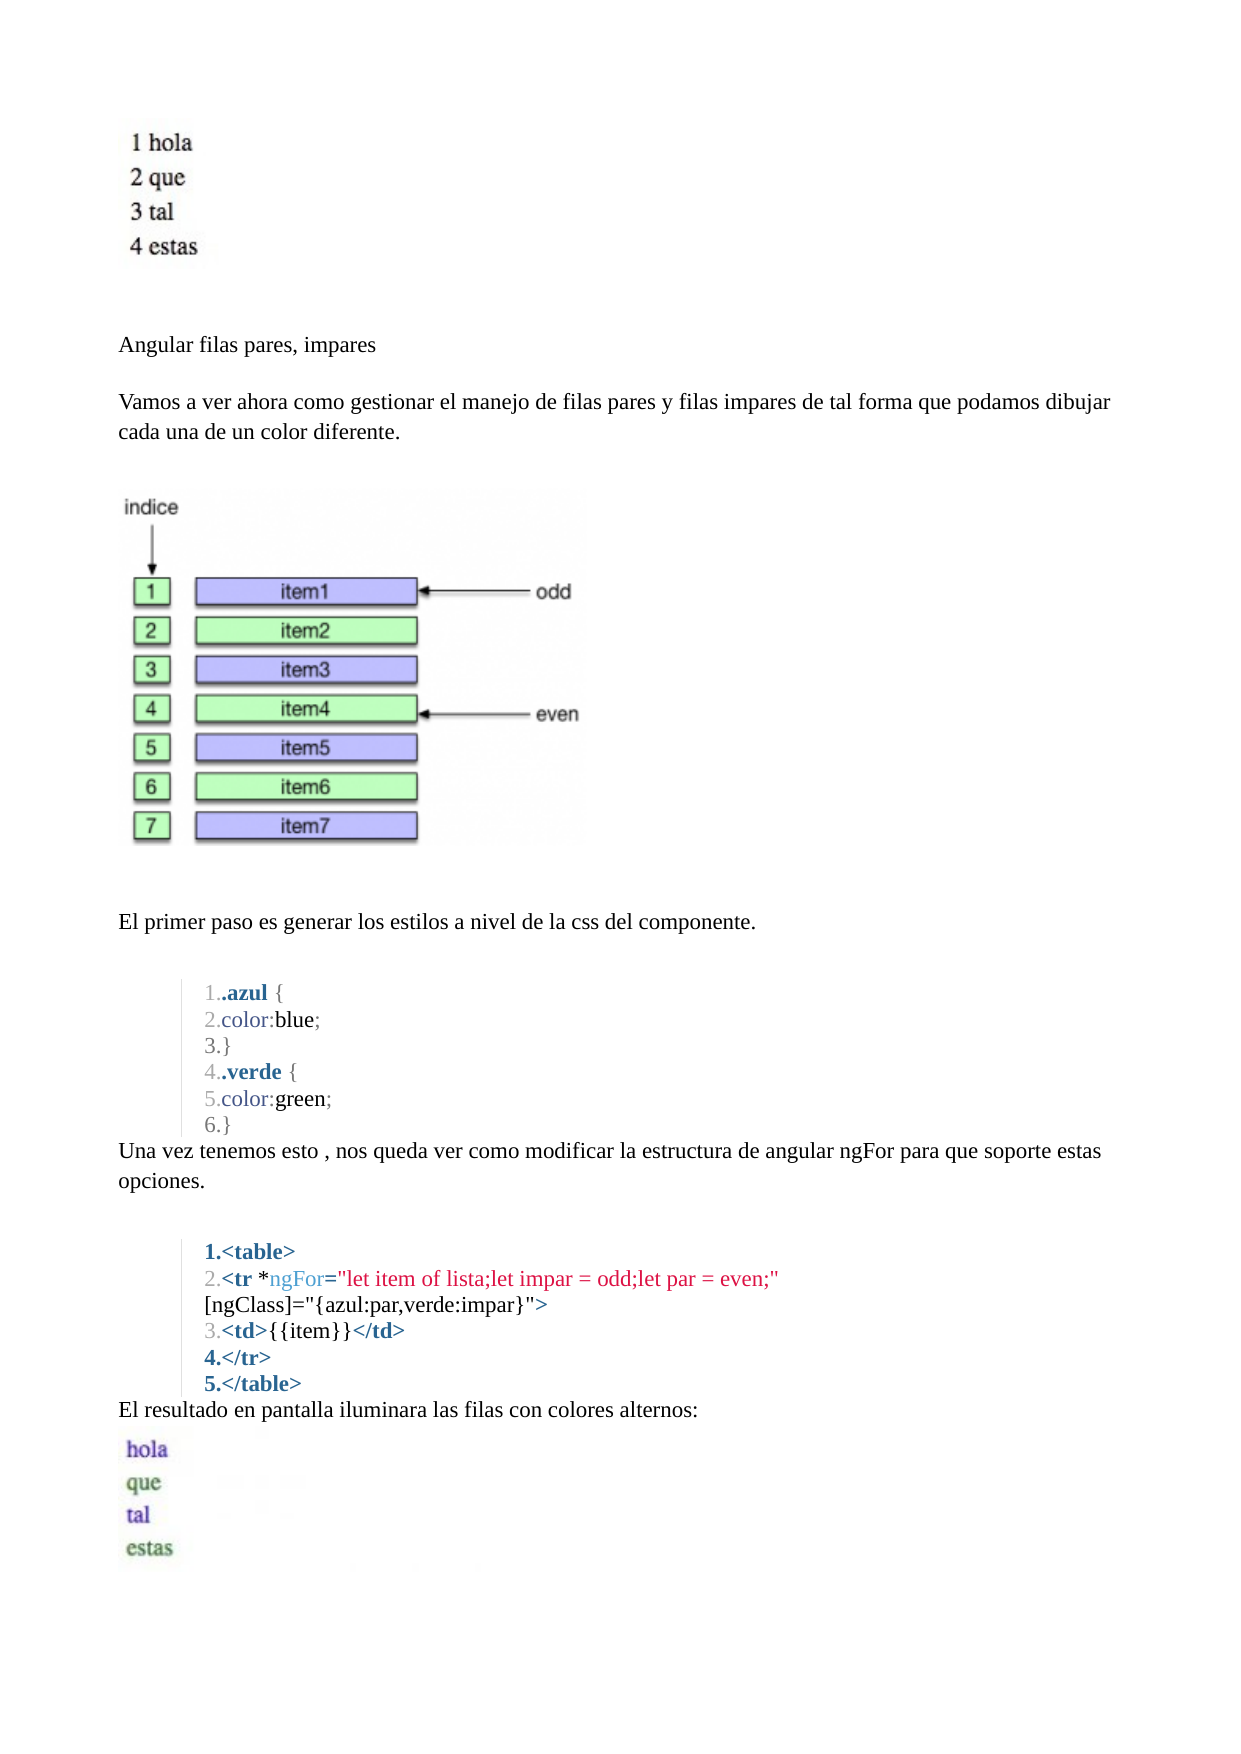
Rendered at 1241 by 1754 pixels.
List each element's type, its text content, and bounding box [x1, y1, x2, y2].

picture [118, 488, 587, 846]
list </table> [182, 1370, 1122, 1397]
text El resultado en pantalla iluminara las filas con colores alternos: [118, 1397, 1122, 1591]
list <table> [181, 1238, 1122, 1265]
list </tr> [182, 1344, 1122, 1370]
text Una vez tenemos esto , nos queda ver como modificar la estructura de angular ngFor para que soporte estas opciones. [118, 1137, 1122, 1194]
list color:green; [182, 1085, 1122, 1111]
list } [182, 1032, 1122, 1058]
list <tr *ngFor="let item of lista;let impar = odd;let par = even;" [ngClass]="{azul:par,verde:impar}"> [182, 1265, 1122, 1317]
text Vamos a ver ahora como gestionar el manejo de filas pares y filas impares de tal forma que podamos dibujar cada una de un color diferente. [118, 388, 1122, 444]
list .azul { [182, 979, 1122, 1006]
picture [118, 118, 436, 269]
list } [182, 1111, 1122, 1137]
list <td>{{item}}</td> [182, 1317, 1122, 1344]
text El primer paso es generar los estilos a nivel de la css del componente. [118, 908, 1122, 935]
picture [118, 1426, 587, 1572]
list .verde { [182, 1058, 1122, 1085]
subtitle Angular filas pares, impares [118, 331, 1122, 358]
list color:blue; [182, 1006, 1122, 1032]
